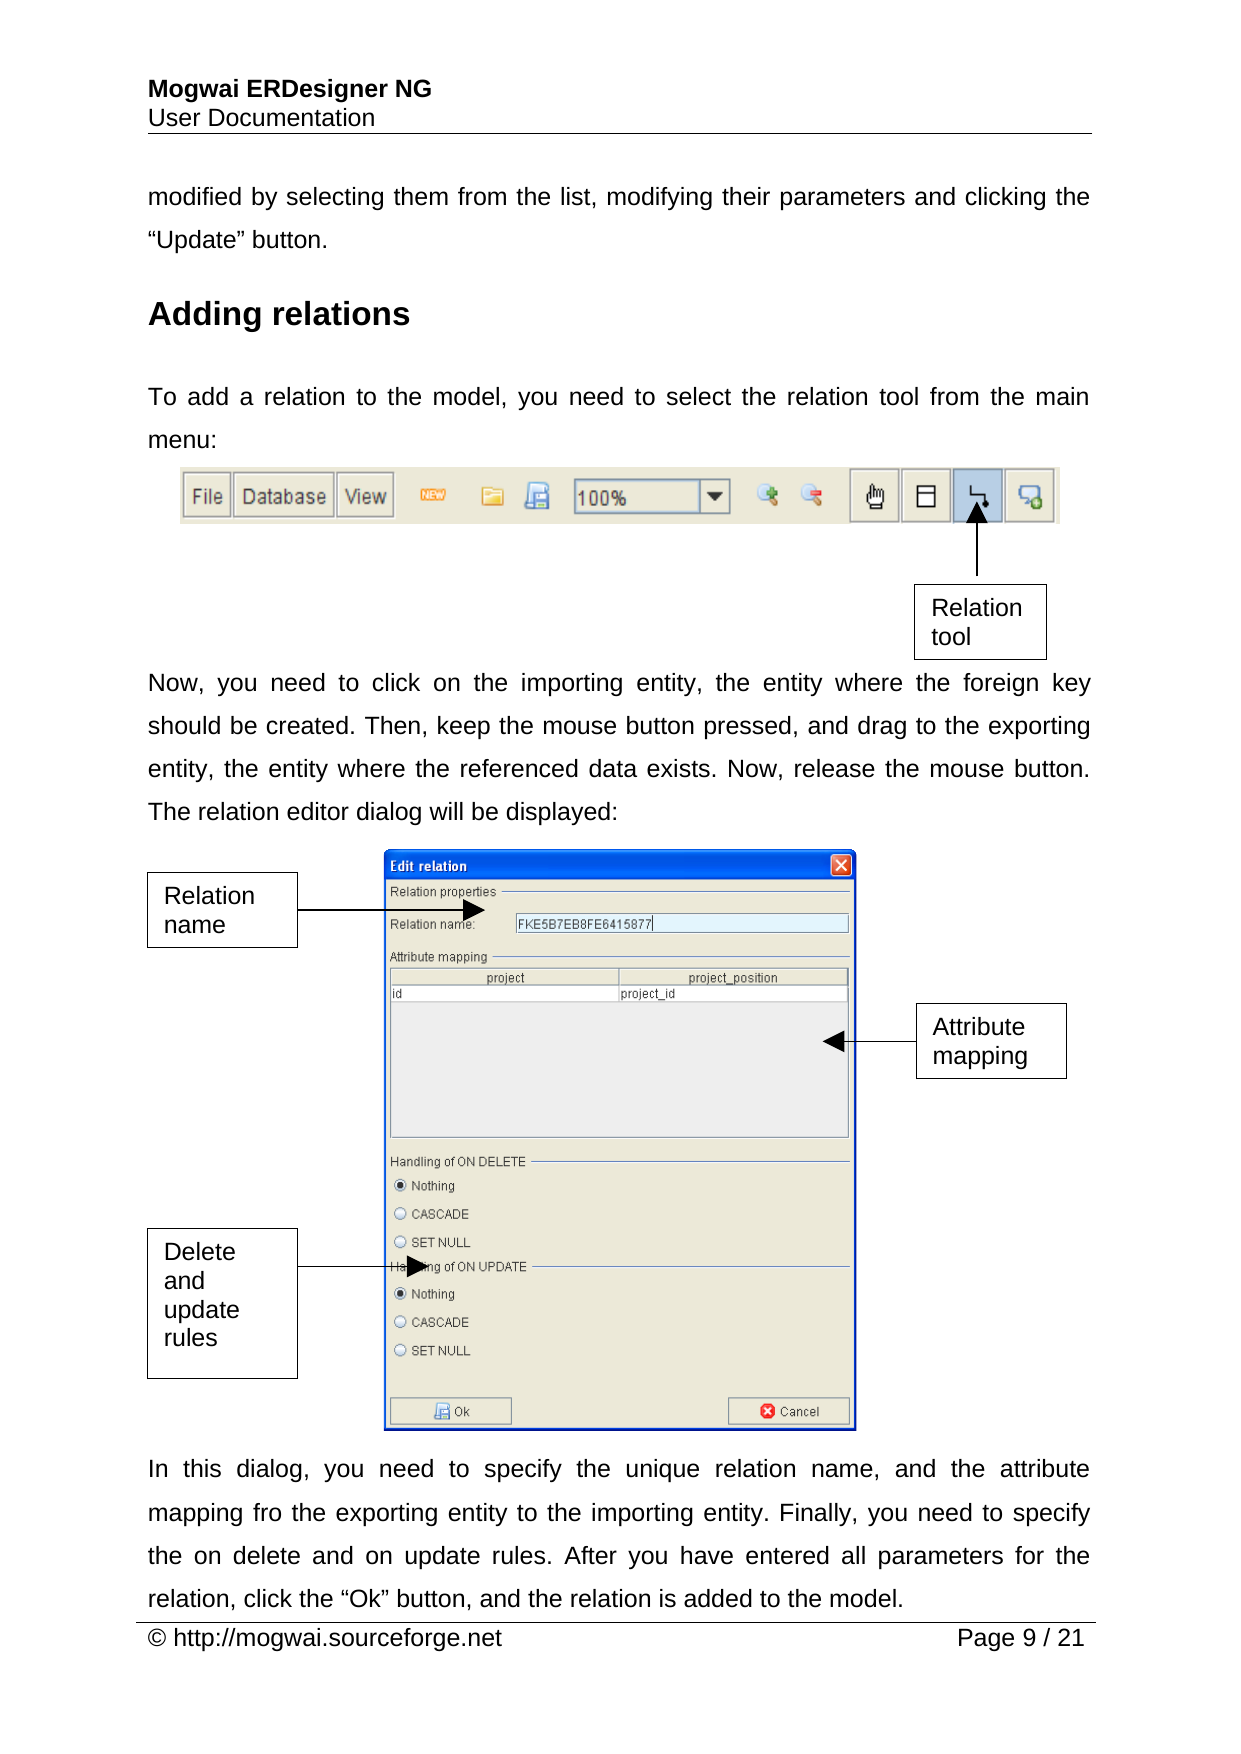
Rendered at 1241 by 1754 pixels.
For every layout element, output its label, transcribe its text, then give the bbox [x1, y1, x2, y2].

text Delete and update rules [163, 1237, 282, 1352]
text modified by selecting them from the list, modifying their parameters and clicking the “Update” button. [148, 182, 1092, 254]
picture [383, 849, 857, 1431]
text Attribute mapping [932, 1012, 1051, 1070]
text To add a relation to the model, you need to select the relation tool from the main menu: [148, 381, 1092, 453]
text Now, you need to click on the importing entity, the entity where the foreign key should be created. Then, keep the mouse button pressed, and drag to the exporting entity, the entity where the referenced data exists. Now, release the mouse button. The relation editor dialog will be displayed: [148, 668, 1092, 826]
text In this dialog, you need to specify the unique relation name, and the attribute mapping fro the exporting entity to the importing entity. Finally, you need to specify the on delete and on update rules. After you have entered all parameters for the relation, click the “Ok” button, and the relation is added to the model. [148, 1454, 1092, 1613]
subtitle Adding relations [148, 294, 1092, 332]
text Relation name [163, 881, 282, 938]
text Relation tool [931, 593, 1031, 650]
